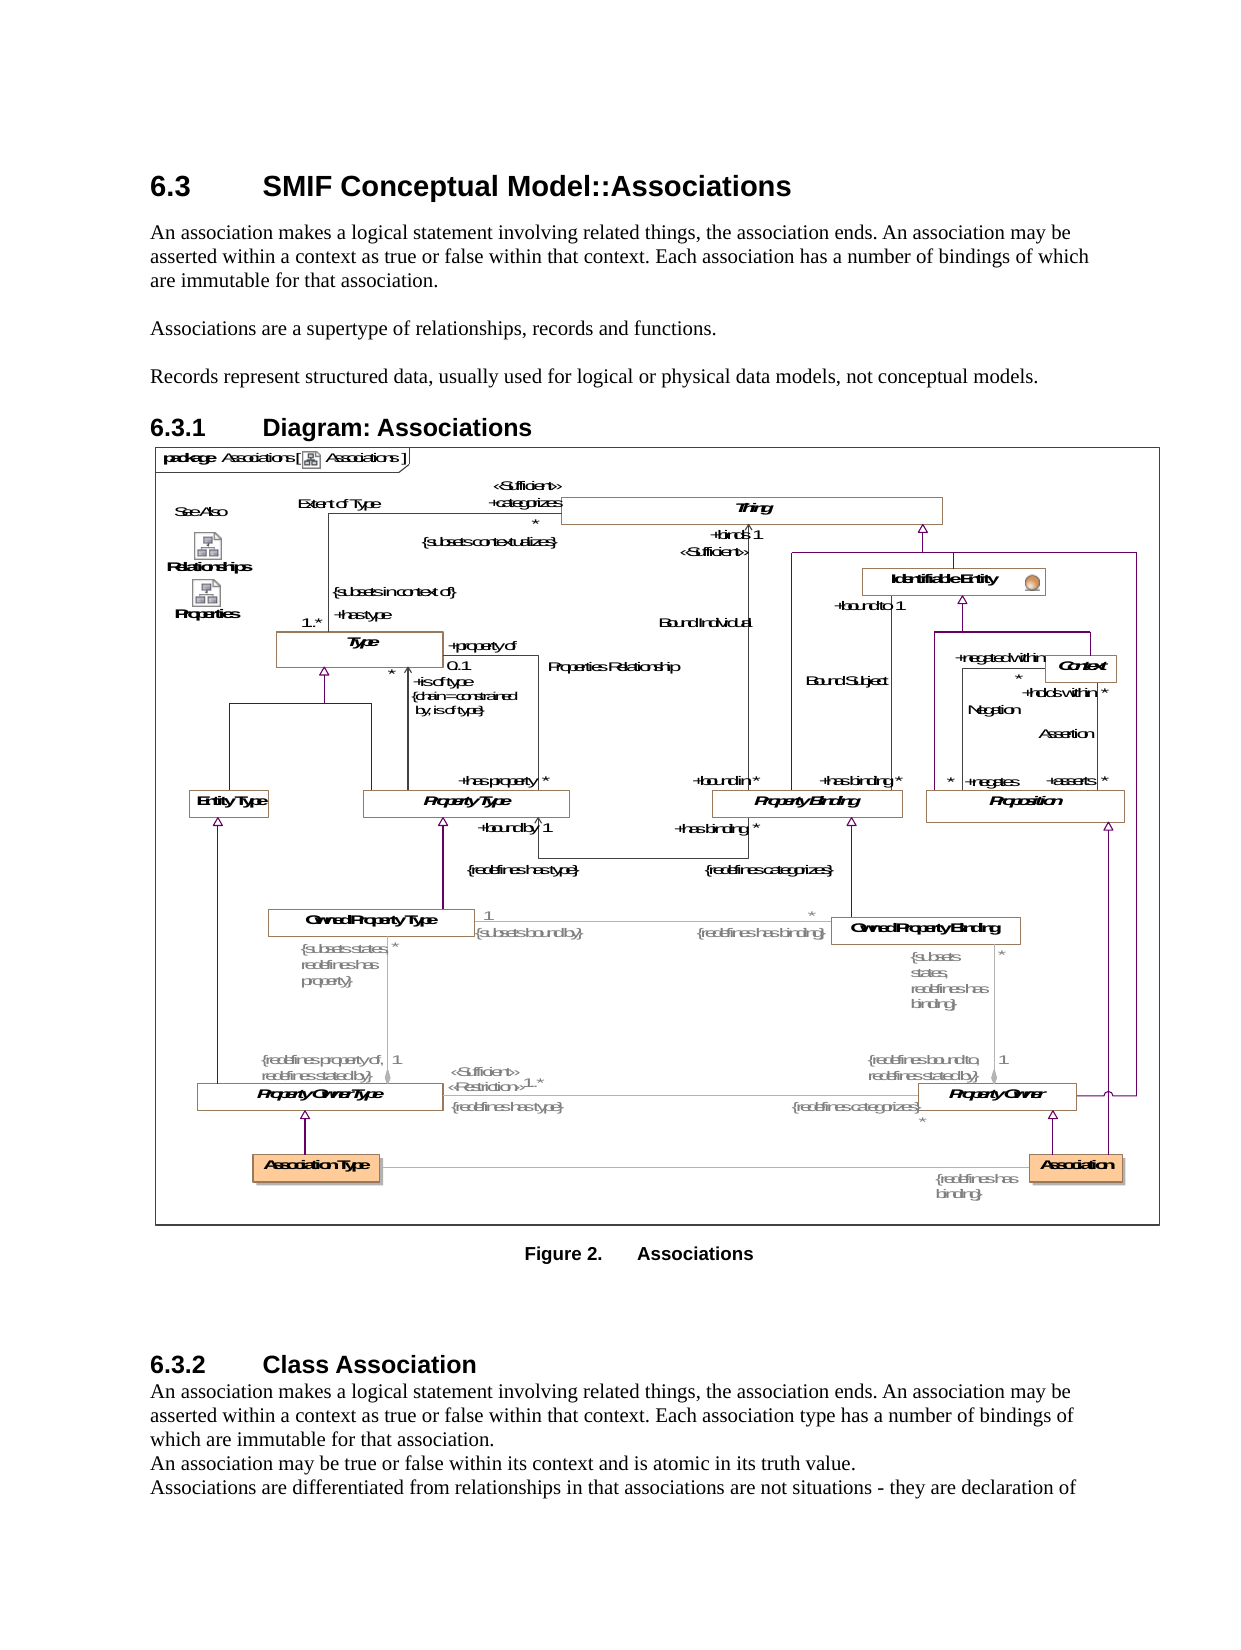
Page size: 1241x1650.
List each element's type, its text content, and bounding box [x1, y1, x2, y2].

text An association makes a logical statement involving related things, the association ends. An association may be asserted within a context as true or false within that context. Each association type has a number of bindings of which are immutable for that association. An association may be true or false within its context and is atomic in its truth value. Associations are differentiated from relationships in that associations are not situations - they are declaration of [150, 1379, 1090, 1499]
subtitle Class Association [150, 1350, 1090, 1379]
text An association makes a logical statement involving related things, the association ends. An association may be asserted within a context as true or false within that context. Each association has a number of bindings of which are immutable for that association. Associations are a supertype of relationships, records and functions. Records represent structured data, usually used for logical or physical data models, not conceptual models. [150, 220, 1090, 388]
list Associations [187, 1243, 1090, 1265]
subtitle Diagram: Associations [150, 413, 1090, 441]
subtitle SMIF Conceptual Model::Associations [150, 169, 1090, 203]
